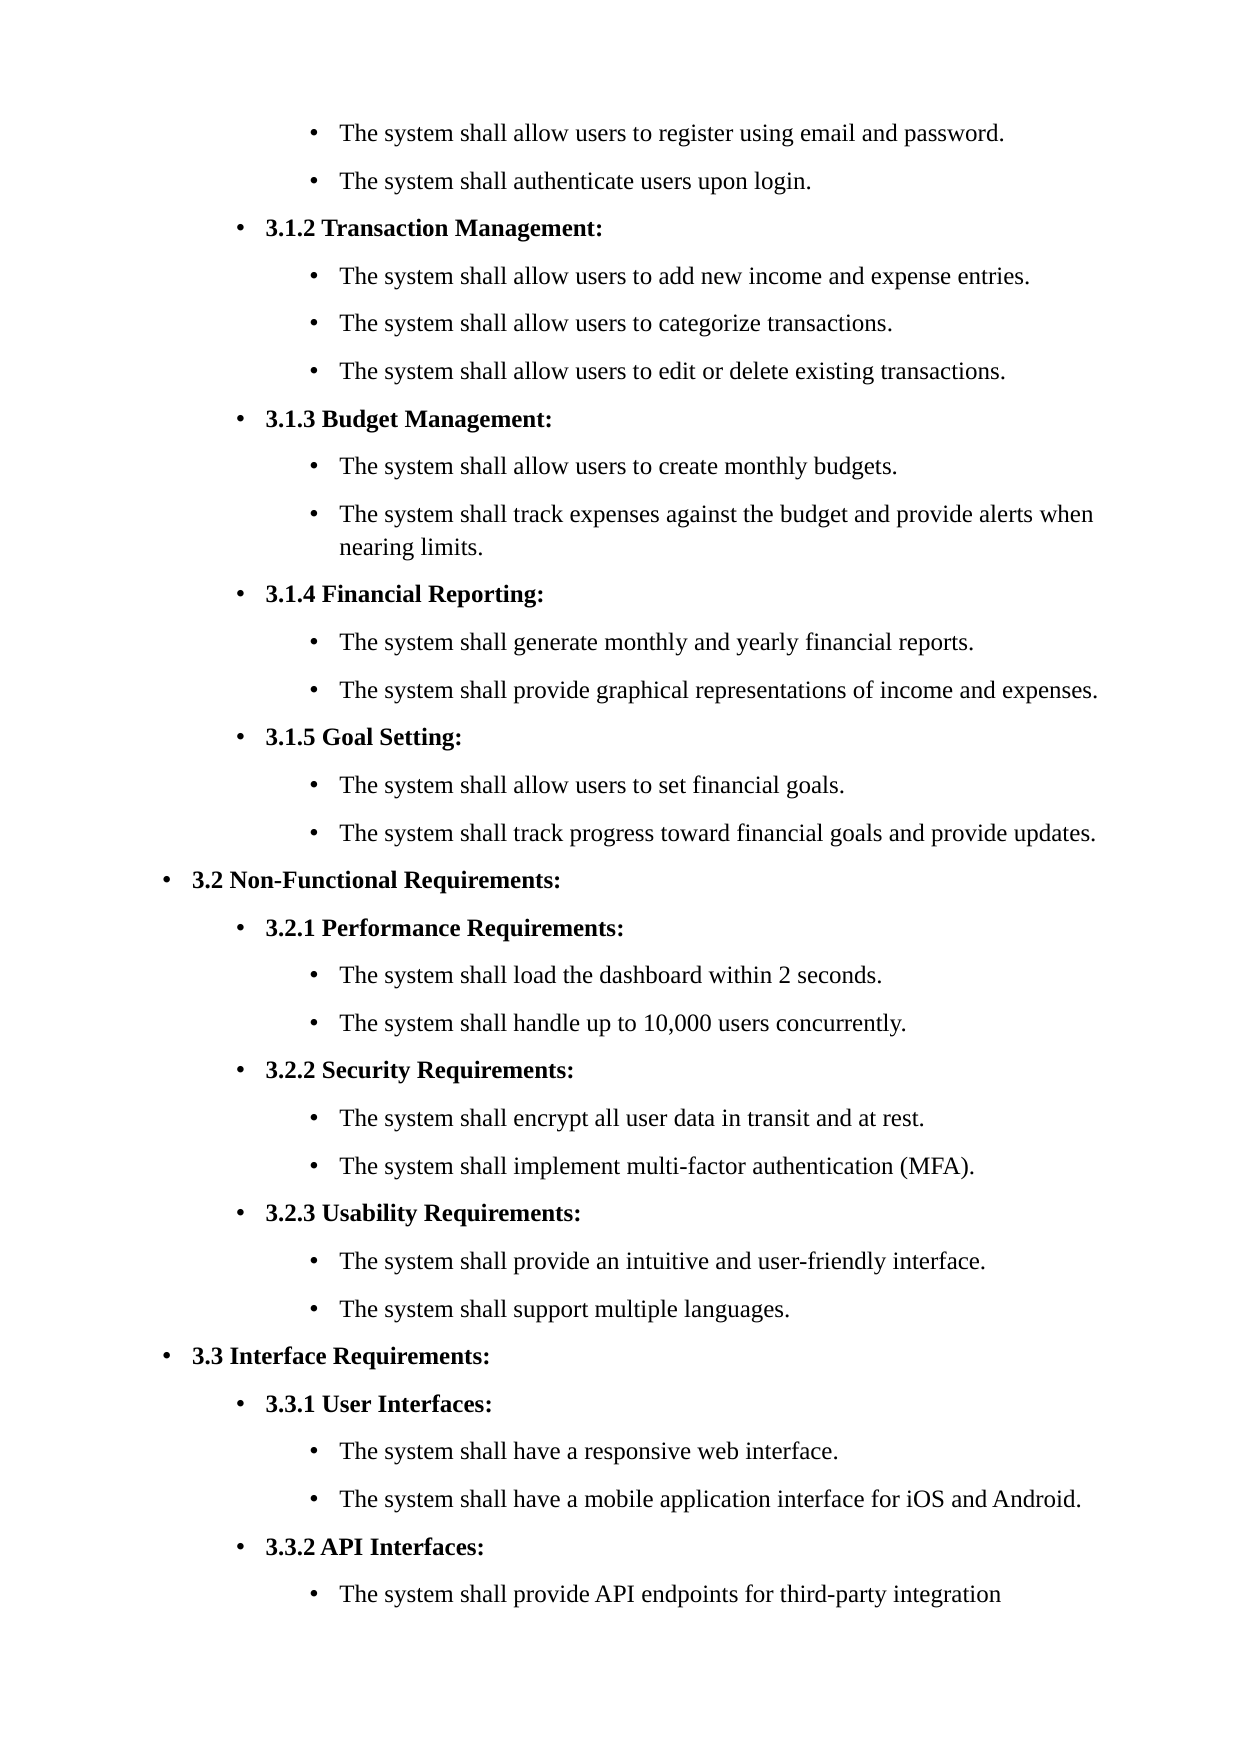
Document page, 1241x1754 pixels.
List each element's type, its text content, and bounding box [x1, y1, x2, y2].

list The system shall allow users to set financial goals. [309, 770, 1122, 799]
list 3.1.3 Budget Management: [236, 404, 1122, 432]
list The system shall handle up to 10,000 users concurrently. [309, 1008, 1122, 1037]
list 3.2.3 Usability Requirements: [236, 1198, 1122, 1227]
list The system shall authenticate users upon login. [309, 166, 1122, 194]
list The system shall encrypt all user data in transit and at rest. [309, 1103, 1122, 1132]
list The system shall provide an intuitive and user-friendly interface. [309, 1246, 1122, 1275]
list The system shall provide API endpoints for third-party integration [309, 1579, 1122, 1608]
list The system shall track progress toward financial goals and provide updates. [309, 818, 1122, 846]
list 3.3.1 User Interfaces: [236, 1389, 1122, 1418]
list 3.2 Non-Functional Requirements: [162, 865, 1122, 894]
list The system shall track expenses against the budget and provide alerts when nearing limits. [309, 499, 1122, 561]
list The system shall have a mobile application interface for iOS and Android. [309, 1484, 1122, 1513]
list The system shall have a responsive web interface. [309, 1436, 1122, 1465]
list The system shall provide graphical representations of income and expenses. [309, 675, 1122, 703]
list The system shall allow users to create monthly budgets. [309, 451, 1122, 480]
list The system shall allow users to edit or delete existing transactions. [309, 356, 1122, 385]
list 3.1.4 Financial Reporting: [236, 579, 1122, 608]
list The system shall allow users to add new income and expense entries. [309, 261, 1122, 290]
list The system shall support multiple languages. [309, 1294, 1122, 1322]
list 3.1.2 Transaction Management: [236, 213, 1122, 242]
list The system shall generate monthly and yearly financial reports. [309, 627, 1122, 656]
list 3.2.1 Performance Requirements: [236, 913, 1122, 942]
list 3.3.2 API Interfaces: [236, 1532, 1122, 1560]
list The system shall allow users to register using email and password. [309, 118, 1122, 147]
list 3.1.5 Goal Setting: [236, 722, 1122, 751]
list The system shall allow users to categorize transactions. [309, 308, 1122, 337]
list The system shall implement multi-factor authentication (MFA). [309, 1151, 1122, 1179]
list 3.2.2 Security Requirements: [236, 1056, 1122, 1084]
list The system shall load the dashboard within 2 seconds. [309, 960, 1122, 989]
list 3.3 Interface Requirements: [162, 1341, 1122, 1370]
